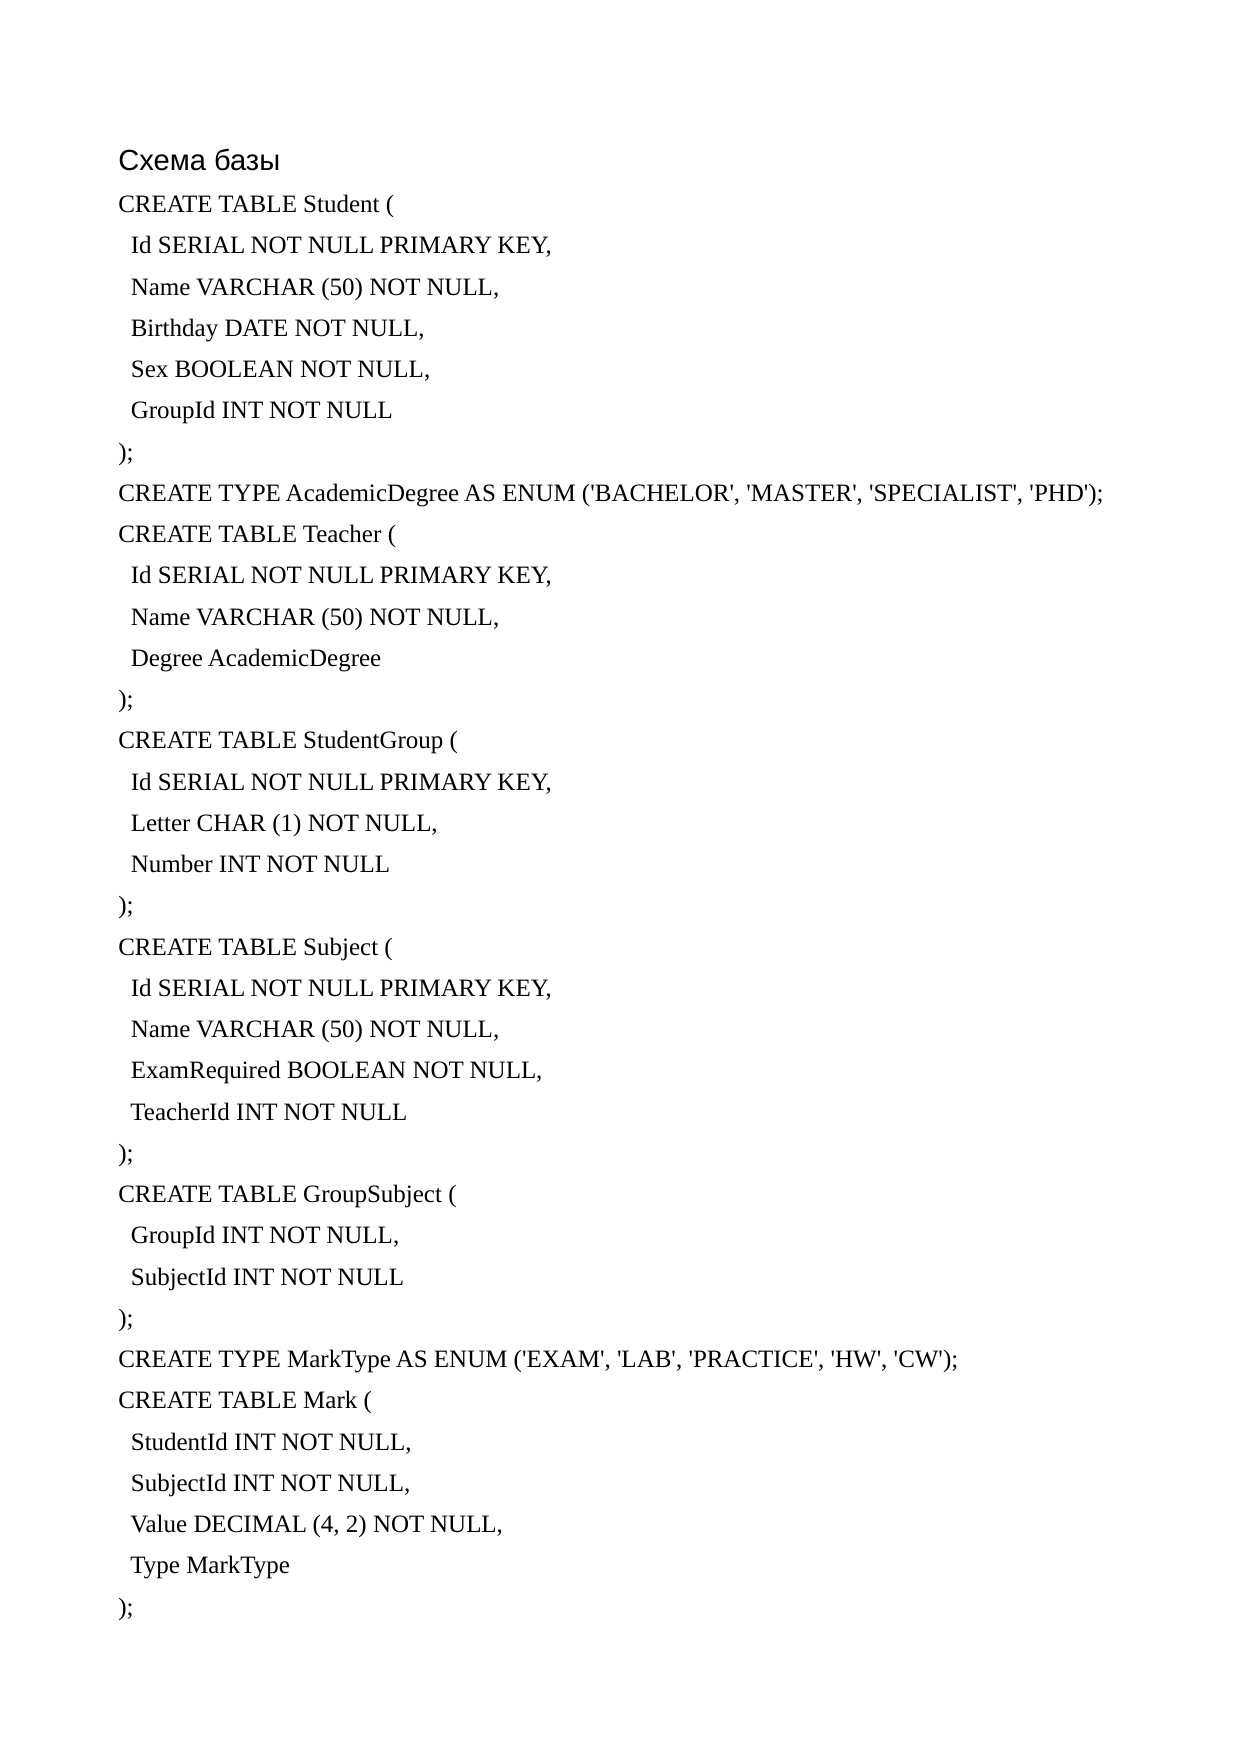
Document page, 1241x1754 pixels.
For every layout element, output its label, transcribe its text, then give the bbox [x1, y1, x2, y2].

text Id SERIAL NOT NULL PRIMARY KEY, [118, 560, 1122, 589]
text Id SERIAL NOT NULL PRIMARY KEY, [118, 973, 1122, 1002]
text Number INT NOT NULL [118, 849, 1122, 878]
text Name VARCHAR (50) NOT NULL, [118, 602, 1122, 630]
text CREATE TABLE StudentGroup ( [118, 725, 1122, 754]
text Sex BOOLEAN NOT NULL, [118, 354, 1122, 383]
text CREATE TABLE Teacher ( [118, 519, 1122, 548]
text GroupId INT NOT NULL, [118, 1220, 1122, 1249]
text Letter CHAR (1) NOT NULL, [118, 808, 1122, 837]
text Type MarkType [118, 1550, 1122, 1579]
text CREATE TYPE MarkType AS ENUM ('EXAM', 'LAB', 'PRACTICE', 'HW', 'CW'); [118, 1344, 1122, 1373]
text GroupId INT NOT NULL [118, 395, 1122, 424]
text ); [118, 437, 1122, 465]
text ); [118, 1592, 1122, 1620]
text StudentId INT NOT NULL, [118, 1427, 1122, 1455]
text CREATE TABLE Student ( [118, 189, 1122, 218]
text ); [118, 1303, 1122, 1332]
text ); [118, 890, 1122, 919]
text TeacherId INT NOT NULL [118, 1097, 1122, 1125]
subtitle Схема базы [118, 143, 1122, 177]
text ); [118, 1138, 1122, 1167]
text SubjectId INT NOT NULL [118, 1262, 1122, 1290]
text Degree AcademicDegree [118, 643, 1122, 672]
text Id SERIAL NOT NULL PRIMARY KEY, [118, 767, 1122, 795]
text Name VARCHAR (50) NOT NULL, [118, 1014, 1122, 1043]
text CREATE TABLE GroupSubject ( [118, 1179, 1122, 1208]
text ); [118, 684, 1122, 713]
text ExamRequired BOOLEAN NOT NULL, [118, 1055, 1122, 1084]
text CREATE TYPE AcademicDegree AS ENUM ('BACHELOR', 'MASTER', 'SPECIALIST', 'PHD'); [118, 478, 1122, 507]
text Id SERIAL NOT NULL PRIMARY KEY, [118, 230, 1122, 259]
text Value DECIMAL (4, 2) NOT NULL, [118, 1509, 1122, 1538]
text Name VARCHAR (50) NOT NULL, [118, 272, 1122, 300]
text CREATE TABLE Subject ( [118, 932, 1122, 960]
text SubjectId INT NOT NULL, [118, 1468, 1122, 1497]
text CREATE TABLE Mark ( [118, 1385, 1122, 1414]
text Birthday DATE NOT NULL, [118, 313, 1122, 342]
